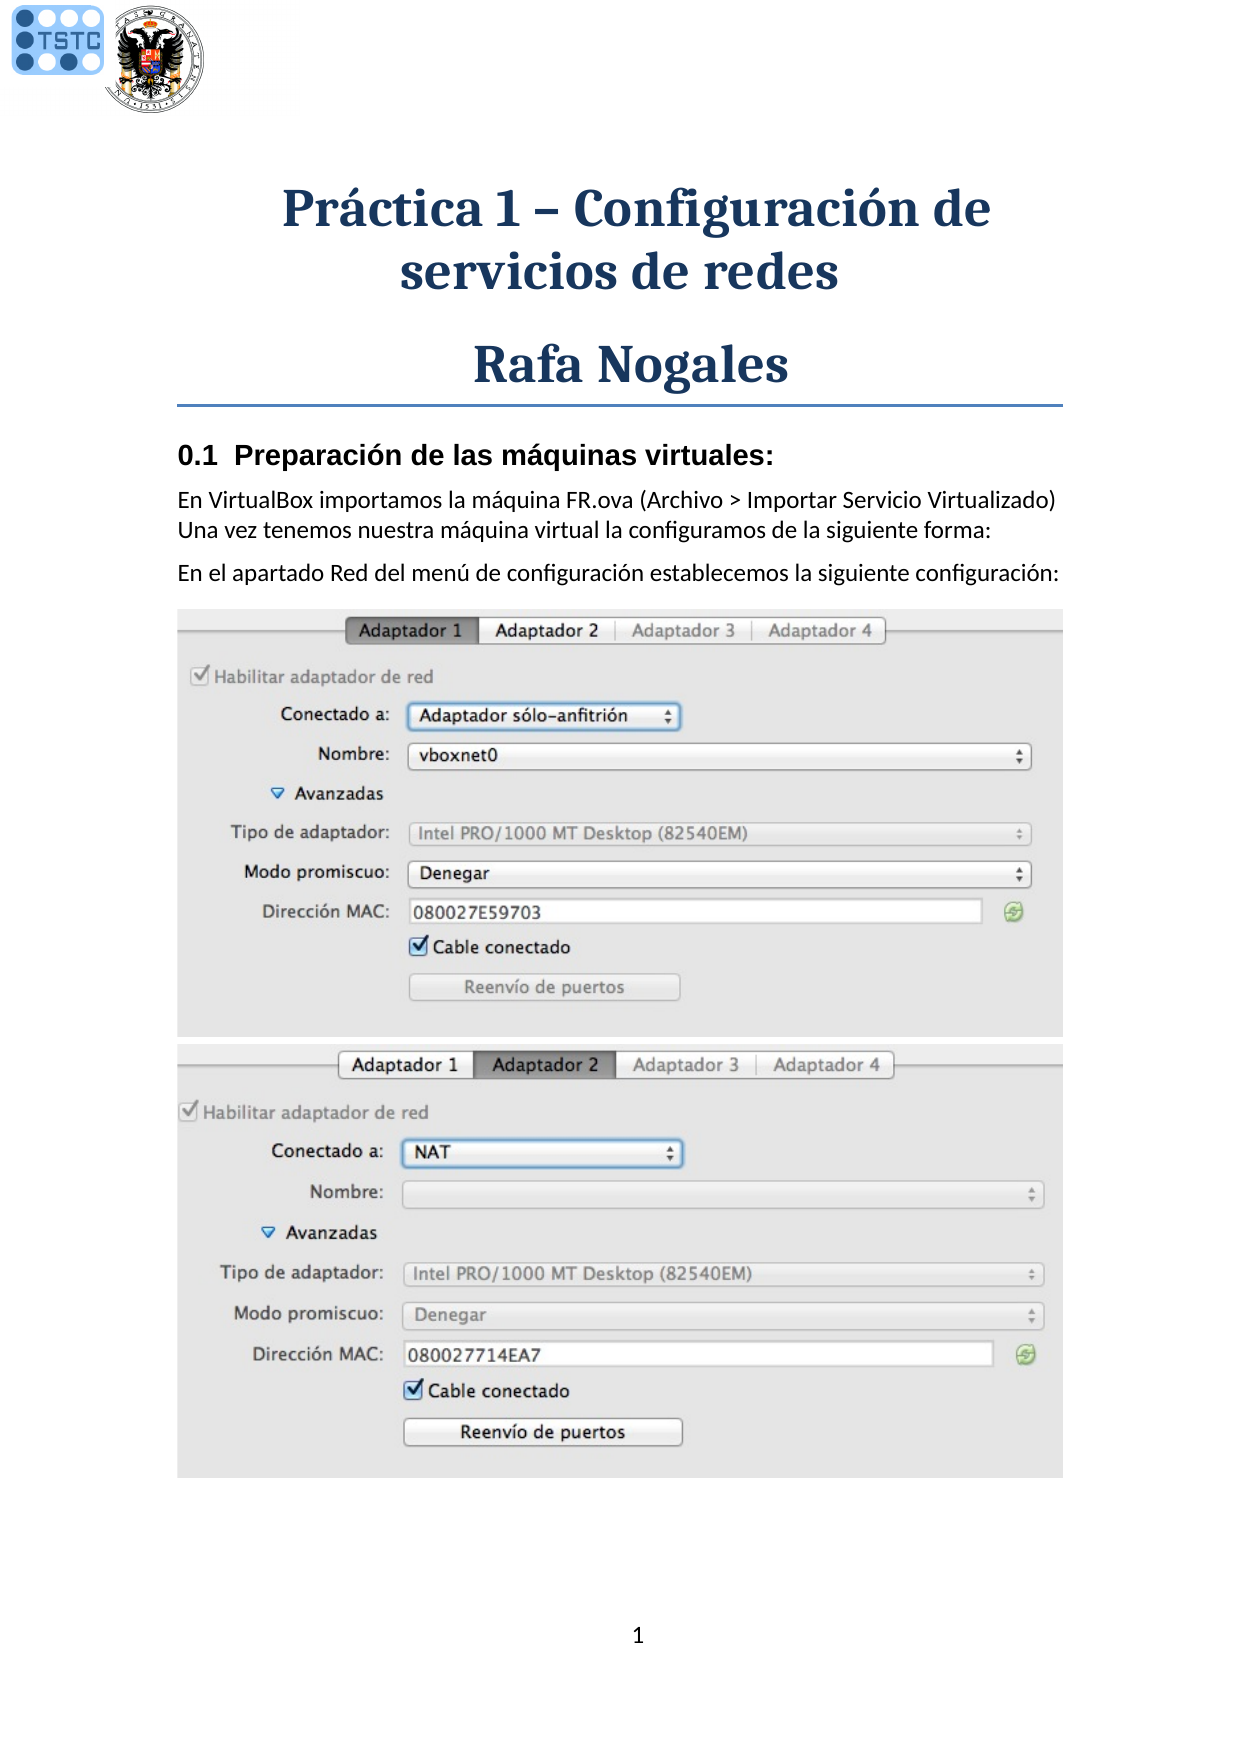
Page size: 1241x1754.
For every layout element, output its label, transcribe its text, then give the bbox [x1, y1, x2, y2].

picture [177, 609, 1063, 1037]
picture [177, 1044, 1063, 1478]
subtitle 0.1 Preparación de las máquinas virtuales: [177, 438, 1063, 471]
text En VirtualBox importamos la máquina FR.ova (Archivo > Importar Servicio Virtualizado) Una vez tenemos nuestra máquina virtual la configuramos de la siguiente forma: [177, 484, 1063, 545]
title Rafa Nogales [177, 334, 1063, 404]
text En el apartado Red del menú de configuración establecemos la siguiente configuración: [177, 557, 1063, 588]
picture [0, 0, 300, 116]
title Práctica 1 – Configuración de servicios de redes [177, 178, 1063, 303]
